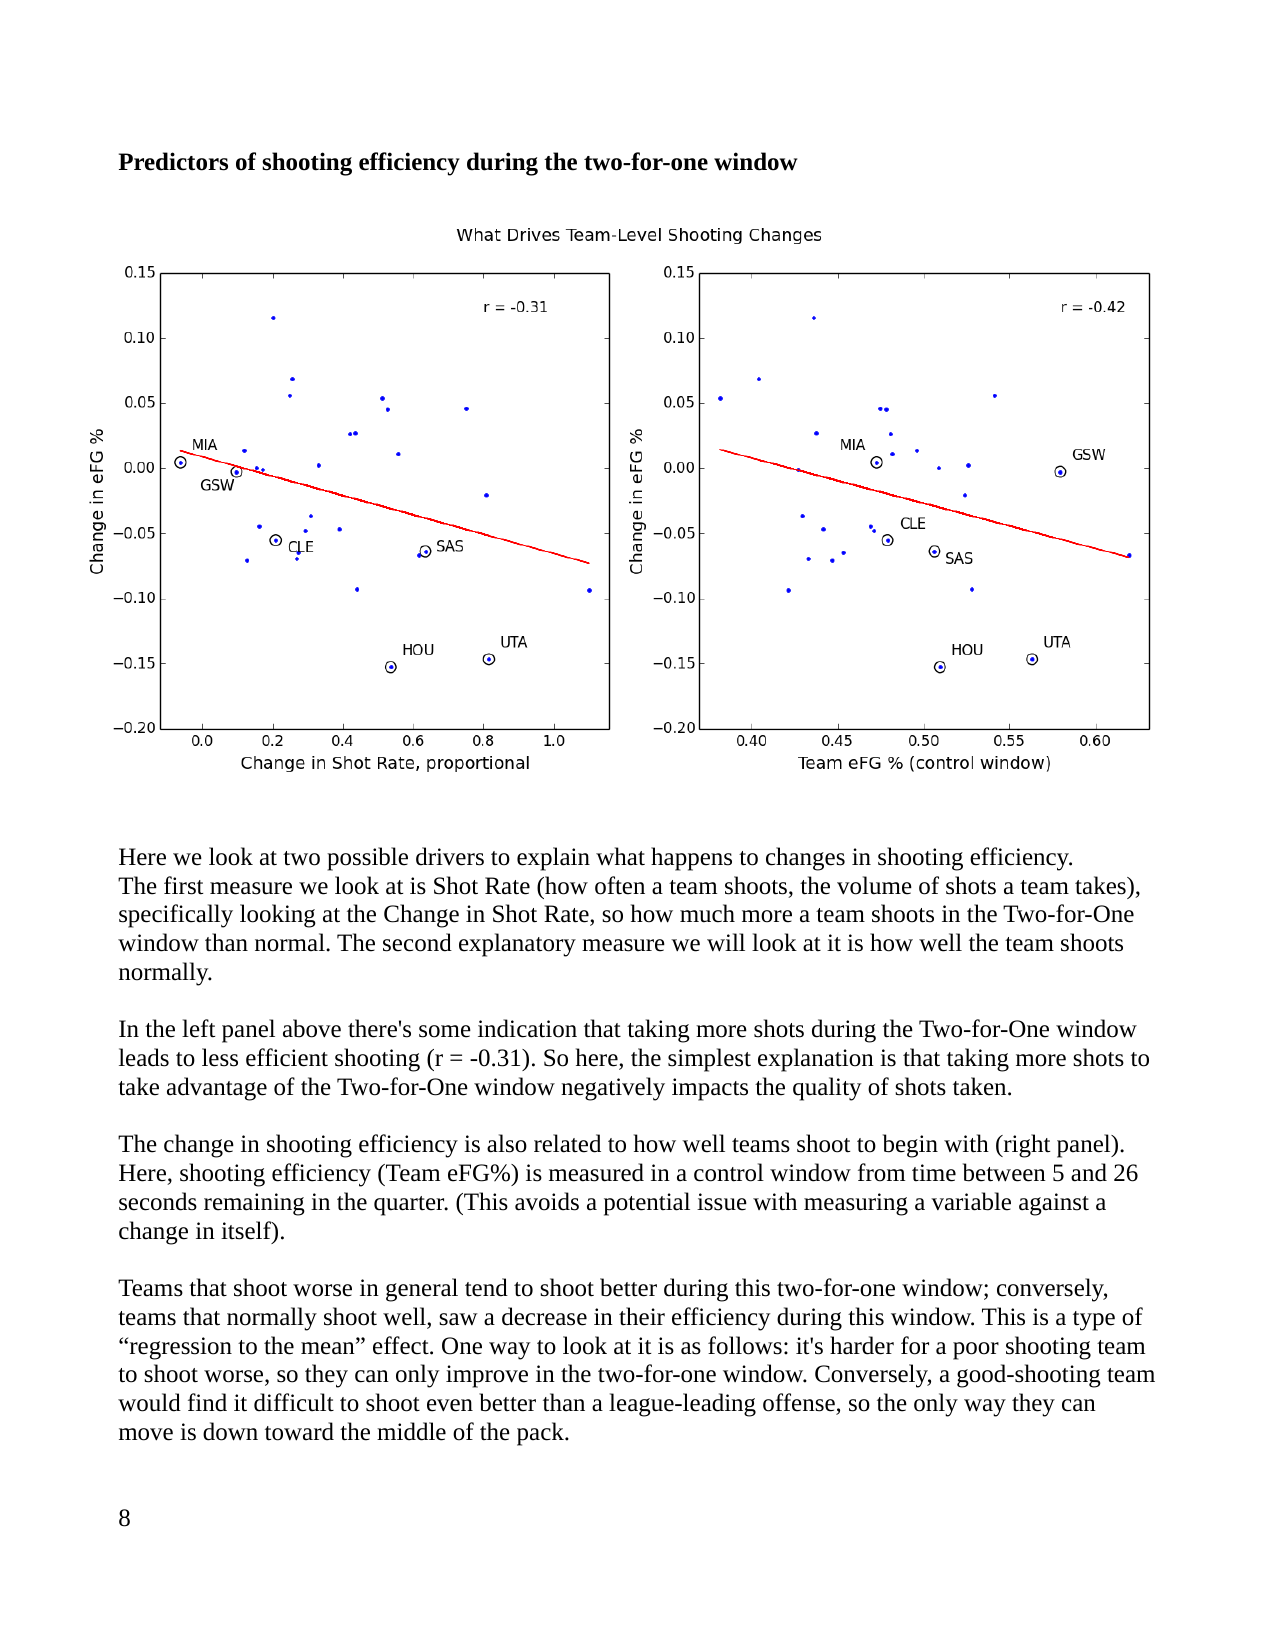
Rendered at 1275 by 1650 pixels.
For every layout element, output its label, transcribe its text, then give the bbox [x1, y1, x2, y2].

text The change in shooting efficiency is also related to how well teams shoot to begin with (right panel). Here, shooting efficiency (Team eFG%) is measured in a control window from time between 5 and 26 seconds remaining in the quarter. (This avoids a potential issue with measuring a variable against a change in itself). [118, 1129, 1157, 1244]
text Predictors of shooting efficiency during the two-for-one window [118, 147, 1157, 176]
text Here we look at two possible drivers to explain what happens to changes in shooting efficiency. [118, 842, 1157, 871]
text In the left panel above there's some indication that taking more shots during the Two-for-One window leads to less efficient shooting (r = -0.31). So here, the simplest explanation is that taking more shots to take advantage of the Two-for-One window negatively impacts the quality of shots taken. [118, 1014, 1157, 1101]
picture [0, 216, 1275, 785]
text The first measure we look at is Shot Rate (how often a team shoots, the volume of shots a team takes), specifically looking at the Change in Shot Rate, so how much more a team shoots in the Two-for-One window than normal. The second explanatory measure we will look at it is how well the team shoots normally. [118, 871, 1157, 986]
text Teams that shoot worse in general tend to shoot better during this two-for-one window; conversely, teams that normally shoot well, saw a decrease in their efficiency during this window. This is a type of “regression to the mean” effect. One way to look at it is as follows: it's harder for a poor shooting team to shoot worse, so they can only improve in the two-for-one window. Conversely, a good-shooting team would find it difficult to shoot even better than a league-leading offense, so the only way they can move is down toward the middle of the pack. [118, 1273, 1157, 1446]
